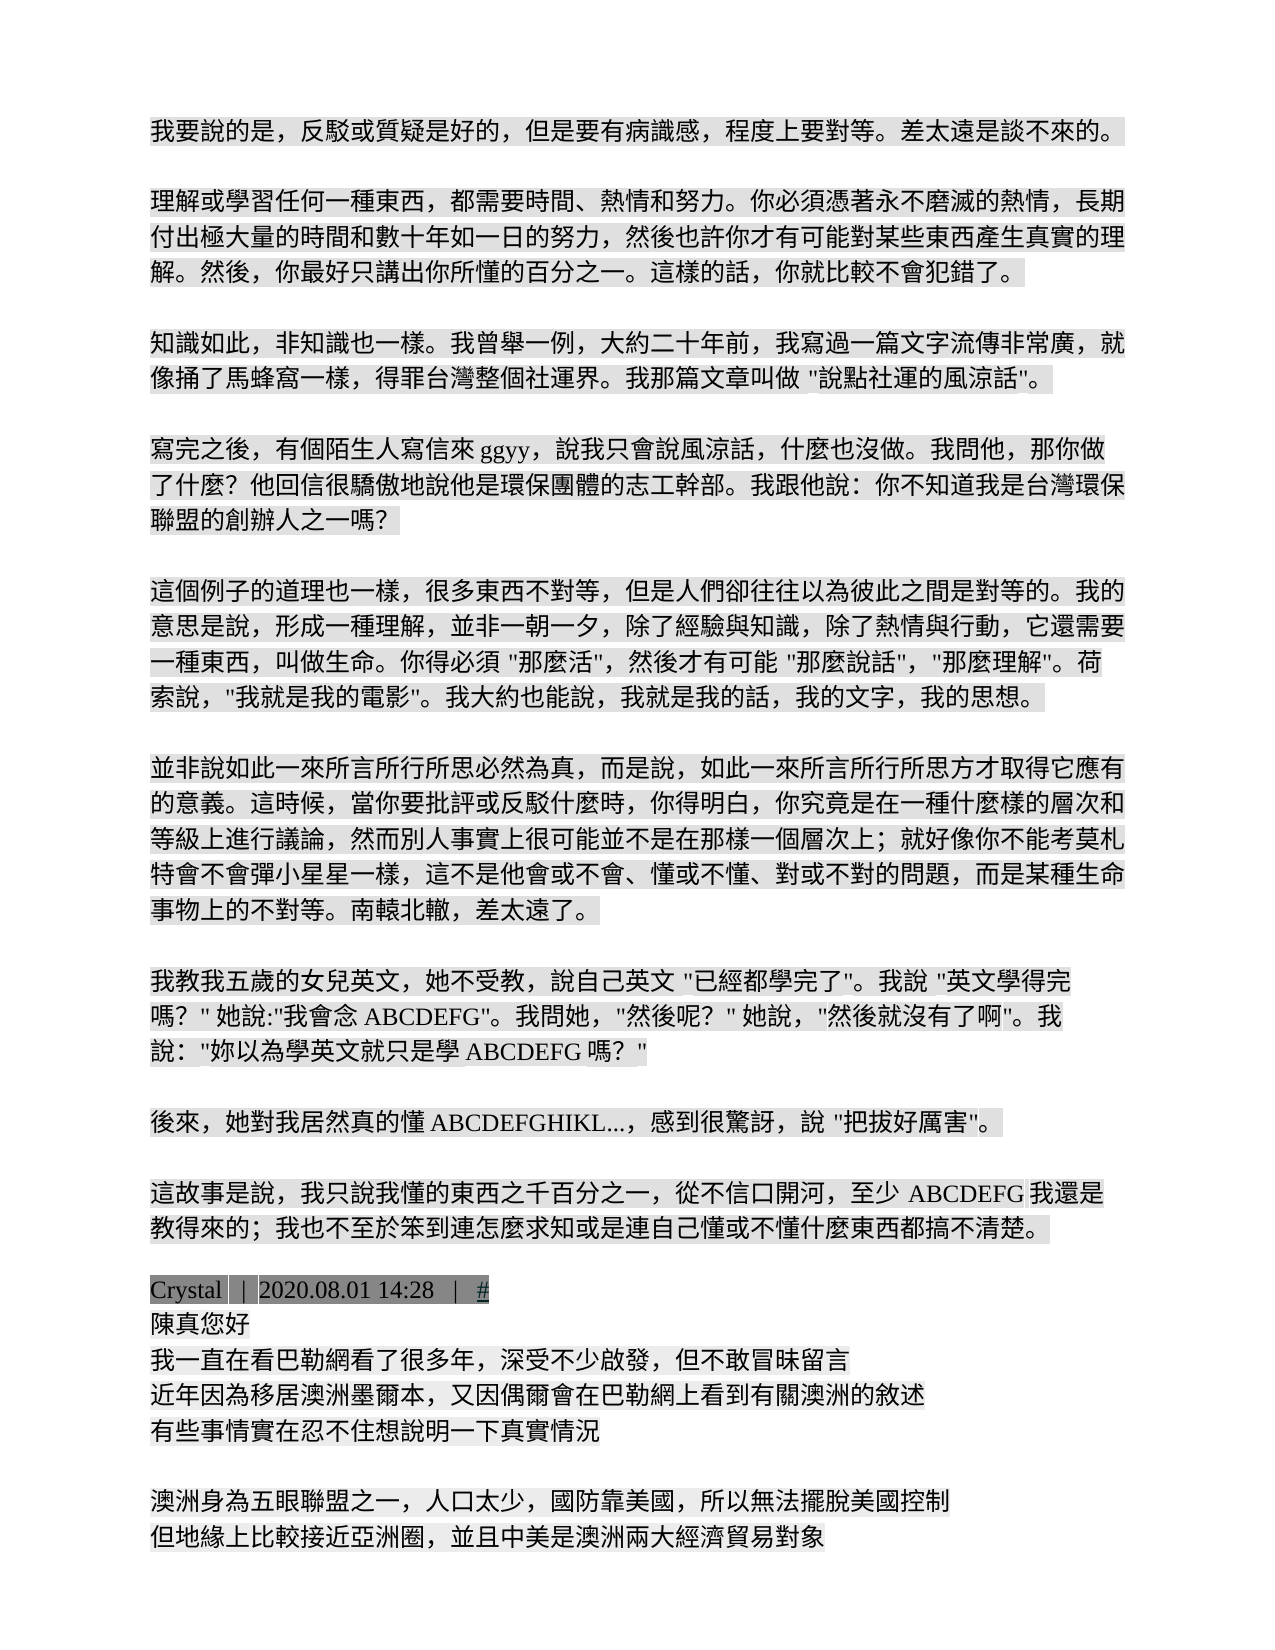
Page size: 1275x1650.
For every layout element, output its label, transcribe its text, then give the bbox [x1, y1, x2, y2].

text Crystal | 2020.08.01 14:28 | # [150, 1269, 1125, 1304]
text 同學， 把你講的話，套用在全世界任何一個國家或地區，絕對完全都能適用。太幼稚了，怎麼會這樣看事情呢？ 比方說，套用在台灣，台灣哪有反中？大陸人來台灣吃喝玩樂，肯定很爽的，說不定還賓至如歸呢。 日本我也很熟，我是三個日本人的舅舅呢。套用在日本則是，日本哪有反華？哪有百分之八十的日本人討厭華人？亂講！日本人好有禮貌呢！ 英國我更熟透了，套用在英國則是，英國人個個好紳士好淑女呢，看到人都微微笑呢，哪有種族歧視？哪有三分之二的英國人承認自己有種族歧視心態？報紙亂寫的。 套用在美國更沒問題，美國人好熱情的，遠遠走來看見陌生人都還會說哈囉呢。我曾經去美國開會，在路邊還被一個美國小妞搭訕，邀我一起喝可樂，邊喝邊聊，聊到一半還說腿酸，竟然想把大腿直接架在我肩上，哪有反華？哪有種族歧視？而且，美國到處是反對川普政府或反資本主義的抗議，英國更多了，到處反美反侵略示威。 你覺得這樣看事情不會太幼稚嗎？澳洲都五眼聯盟了，還不夠挺美反中嗎？你應該看的是一個國家的各種政治經濟文化媒體與社會運作及其社會權力結構等等等，從而做出各種判斷，而不是以自己去澳洲住了幾年的私人經驗來理解與之無關的國際政治問題或族群議題。照你的經驗，澳洲的原住民應該很幸福囉？ 巴勒網的搜尋功能不甚理想，但勉強可用，就在右上角。很多東西我就不再贅述，有興趣者自己找吧。 差不多二十年前，我在一個哲學論壇上得罪了一群台灣腦殘哲學家。現在個個肯定是什麼大教授了，但腦殘本質不會改變。記得當時其中有一位，說要考我維根斯坦。我看到題目後真的嚇一跳。題目我不太記得了，只記得題目的等級。那就好像有人說要考莫札特懂不懂音樂，然後考他會不會彈 "小星星" 一樣嚇人。 我要說的是，反駁或質疑是好的，但是要有病識感，程度上要對等。差太遠是談不來的。 理解或學習任何一種東西，都需要時間、熱情和努力。你必須憑著永不磨滅的熱情，長期付出極大量的時間和數十年如一日的努力，然後也許你才有可能對某些東西產生真實的理解。然後，你最好只講出你所懂的百分之一。這樣的話，你就比較不會犯錯了。 知識如此，非知識也一樣。我曾舉一例，大約二十年前，我寫過一篇文字流傳非常廣，就像捅了馬蜂窩一樣，得罪台灣整個社運界。我那篇文章叫做 "說點社運的風涼話"。 寫完之後，有個陌生人寫信來ggyy，說我只會說風涼話，什麼也沒做。我問他，那你做了什麼？他回信很驕傲地說他是環保團體的志工幹部。我跟他說：你不知道我是台灣環保聯盟的創辦人之一嗎？ 這個例子的道理也一樣，很多東西不對等，但是人們卻往往以為彼此之間是對等的。我的意思是說，形成一種理解，並非一朝一夕，除了經驗與知識，除了熱情與行動，它還需要一種東西，叫做生命。你得必須 "那麼活"，然後才有可能 "那麼說話"，"那麼理解"。荷索說，"我就是我的電影"。我大約也能說，我就是我的話，我的文字，我的思想。 並非說如此一來所言所行所思必然為真，而是說，如此一來所言所行所思方才取得它應有的意義。這時候，當你要批評或反駁什麼時，你得明白，你究竟是在一種什麼樣的層次和等級上進行議論，然而別人事實上很可能並不是在那樣一個層次上；就好像你不能考莫札特會不會彈小星星一樣，這不是他會或不會、懂或不懂、對或不對的問題，而是某種生命事物上的不對等。南轅北轍，差太遠了。 我教我五歲的女兒英文，她不受教，說自己英文 "已經都學完了"。我說 "英文學得完嗎？" 她說:"我會念ABCDEFG"。我問她，"然後呢？" 她說，"然後就沒有了啊"。我說："妳以為學英文就只是學ABCDEFG嗎？" 後來，她對我居然真的懂ABCDEFGHIKL...，感到很驚訝，說 "把拔好厲害"。 這故事是說，我只說我懂的東西之千百分之一，從不信口開河，至少 ABCDEFG我還是教得來的；我也不至於笨到連怎麼求知或是連自己懂或不懂什麼東西都搞不清楚。 [150, 75, 1125, 1244]
text 陳真您好 我一直在看巴勒網看了很多年，深受不少啟發，但不敢冒昧留言 近年因為移居澳洲墨爾本，又因偶爾會在巴勒網上看到有關澳洲的敘述 有些事情實在忍不住想說明一下真實情況 澳洲身為五眼聯盟之一，人口太少，國防靠美國，所以無法擺脫美國控制 但地緣上比較接近亞洲圈，並且中美是澳洲兩大經濟貿易對象 所以澳洲實際上是並不想選邊站的 前陣子聯邦政府也有發言說，要在兩大貿易對象中宣布倒向其中一方是很蠢的事情 但是美國會強硬要求，於是澳洲採用的是陽奉陰違的方法 例如中美貿易戰開打時，美國要求澳洲不得和中方簽貿易協定 於是澳洲"國家"沒簽，但是各"州政府"各自都簽了 前陣子美國不高興又點名澳洲，於是總理口頭上譴責簽最多一帶一路協議的維多利亞州長 州長回應：這些協議是聯邦政府審核通過的，然後聯邦政府沒回應也沒有任何實質反中行為 最近則是先前於WHO，美國逼迫澳洲提出針對大陸的新冠病毒調查案 而澳洲提完後卻沒有投自己提的案，跑去支持法國提出的真中立調查，全世界一百多國含大陸在內都是簽這份，澳洲也是，唯獨美國沒有 這是國際的部分 國內所謂的反中狀況，如果仔細看，基本上屬於個人行為 例如某小黨議員主張反中，報紙上會有反中報導(這後續會說明)，偶有歧視行為 但在政府的立場上，是強烈譴責反中歧視，聯邦政府和州政府都呼籲對於歧視是零容忍，鼓勵遭遇此狀況的民眾報警，甚至還有專線 警方也算積極處理此類事件(當然，也有個體的警察怠慢問題，但不能一直挑個案來看) 而政府則是在疫情期間有公開感謝PRC政府的援助，因為貿易達成的良好關係使澳洲可以優先買到所需醫材 也感謝國內華人在防疫上的貢獻 這是政府的部分，再說到個人 即使澳洲最近在疫情中偶有反中歧視的個人行為 但在整體來說其實數量是很少的，大多數人並沒有特別區分種族/國籍 有個案例是，有戶華人家庭在車庫門上被噴漆"Chinese Virus get out" 此事一出後，該社區鄰居(非華人)紛紛陪同這戶報警、送上小點心、寫卡片支持他不要對澳洲喪失信心 而另外有兩位華人青年在出門時看到公車站被噴漆了類似言論，自己買了清潔劑清洗 結果被警察看到，警察發了感謝狀給這兩位 目前在疫情期間發生的暴力歧視數量，恐怕比台灣隨機砍人事件數量還少(抱歉用了個奇怪的對比) 而在去年的香港反中事件中，澳洲最大的論壇內，是偏向反對民眾升級暴力層級及佔領機場 大多數人認為，如果要抗議共產黨，應該和平舉牌抗議，不該轉成暴力 而澳洲國內大型的反中抗議並非由澳洲人舉行，是去年由香港人舉行的 澳洲自己國內舉行的反某外國抗議，全部是反美 我踏入澳洲的第一天就在墨爾本中央車站看到反美/反川普舉牌連署 之後每年也多次見到和反美有關的公開抗議 那麼為何澳洲會給人親美反中的印象，這有幾大原因 首先就是前面所述，因美國壓力，政府需口頭配合美國(但實際上沒有) 中方也會透過澳洲和美國角力，於是也口頭譴責澳洲，並表示"如果"澳洲配合美國，中方會非常失望云云 其次是，澳媒的大集團之一是控制在美國手裡 反中報導和反中謠言(如之前有起共諜王力強事件)都是來自於此集團 造成了光看新聞報導會覺得澳洲處處反中的印象 以共諜王力強報導為例，聯邦政府移民局和機要處都公開說過，該人是詐欺犯，手上資料並無加值，他是來騙政治庇護的 但該集團還是不死心追加了幾篇"根據不具名來源指出"，中方又如何如何的報導 最後在沒有讀者對這新聞有興趣，且遭受到其他媒體記者譴責不該發表不實消息的情況下，銷聲匿跡 (對，幸好澳洲讀者並不太受反中新聞洗腦，且美國沒有控制所有媒體，有良心查證事實的媒體/記者還是有好幾家) 而澳媒集團有美國控制這點，則延伸到另一個狀況 也就是海外/澳洲華人轉貼(我無法稱為媒體，因為根本沒有記者，頂多只有翻譯)的新聞 不知為何壓倒性都是大紀元 新唐人 以及上述反中媒體的報導翻譯 甚至還有民進黨中央謠言包 而澳洲華人(包含大陸人)也不少是反中急先鋒 其反中的狀況可堪比投奔民進黨後急於表忠的外省二代態度 真要說，澳洲華人反中的案例，恐怕遠比澳洲本地人或其他移民反中的案例多很多 另外澳洲還有一大批的大陸留學生 因為數量太多(在幾大名校內佔到50%總學生數量)，加上英文不算很好 在學校內常有因為語言問題而產生的糾紛 有不少人直接將此上綱成反中歧視 例如曾經有起案例是，課堂上分組作業，其中有一組裡面只有一個非華人學生，其他都陸生 於是陸生們在課堂上全程用中文討論，該學生聽不懂，要求他們用英文 但陸生們因英文不好不願意用英文，該生就向系上投訴 這起案例就被很多人指稱該生反中 除了前述提到在澳洲華人有反中派，當然也有祖國萬歲共黨萬歲的，澳洲各種垃圾的一派(我不知道他們為什麼要移民？) 這些人會也會把個案糾紛指稱為反中，就如剛提到的課堂狀況，以佐證澳洲有多糟糕 就變成了在澳洲華人圈中，無論是反中派或媚中派，都不約而同散布了澳洲反中的言論 抱歉打了很多的廢話 只是想在澳洲內部說明一下，澳洲其實並不是如外界所看的反中 是美國壓力及美媒/海外華媒/台灣謠言媒營造的印象 澳洲政府是不想選邊站，民間(非華人)則是基本上無感，反美還多一些 請別就直接從媒體上直接將澳洲歸類於美國的打手 [150, 1304, 1125, 1552]
